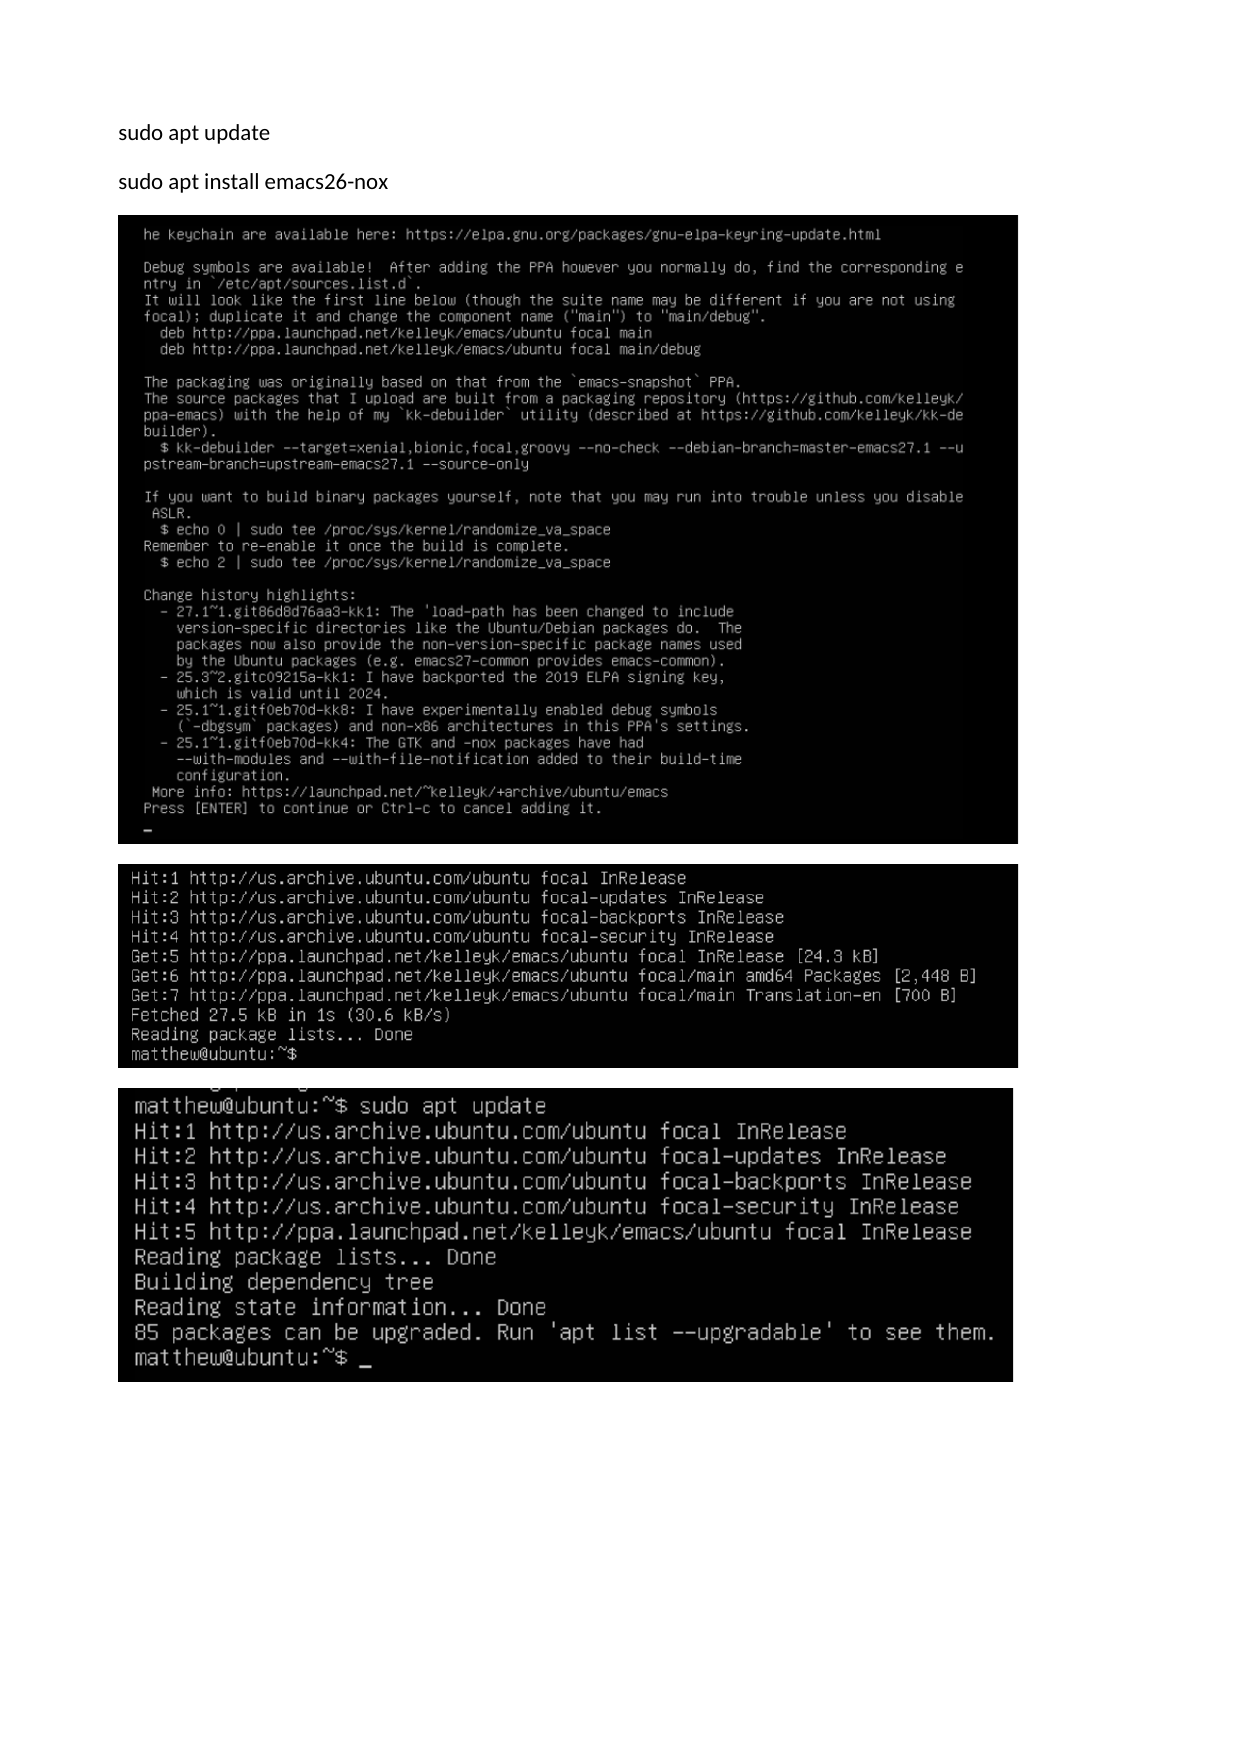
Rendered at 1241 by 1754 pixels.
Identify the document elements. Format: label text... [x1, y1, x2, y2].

text sudo apt install emacs26-nox [118, 167, 1122, 195]
text sudo apt update [118, 118, 1122, 146]
